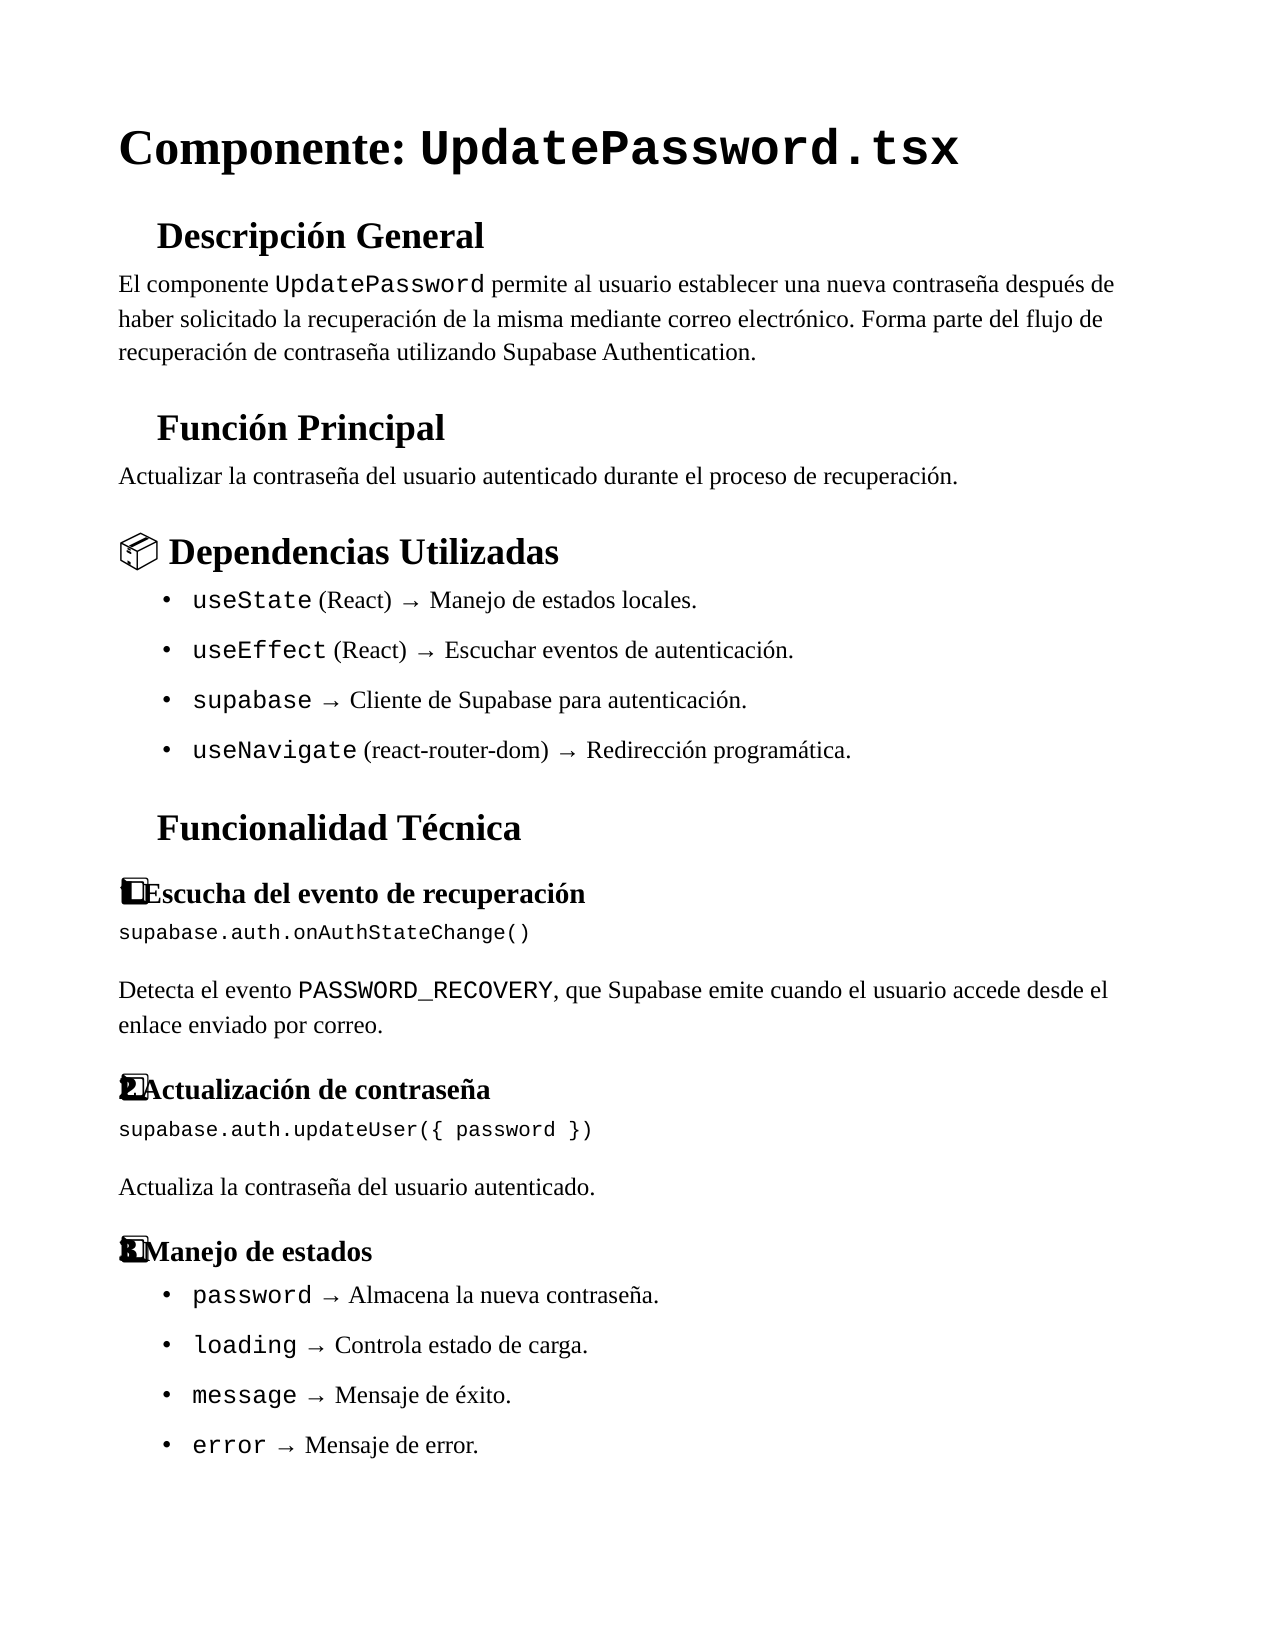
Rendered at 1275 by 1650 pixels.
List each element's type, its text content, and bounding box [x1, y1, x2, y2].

list password → Almacena la nueva contraseña. [162, 1280, 1157, 1311]
text El componente UpdatePassword permite al usuario establecer una nueva contraseña después de haber solicitado la recuperación de la misma mediante correo electrónico. Forma parte del flujo de recuperación de contraseña utilizando Supabase Authentication. [118, 269, 1157, 366]
subtitle 3️⃣ Manejo de estados [118, 1234, 1157, 1267]
list supabase → Cliente de Supabase para autenticación. [162, 685, 1157, 716]
subtitle 📖 Descripción General [118, 213, 1157, 256]
subtitle 🔐 Funcionalidad Técnica [118, 806, 1157, 849]
text Detecta el evento PASSWORD_RECOVERY, que Supabase emite cuando el usuario accede desde el enlace enviado por correo. [118, 975, 1157, 1039]
subtitle 2️⃣ Actualización de contraseña [118, 1072, 1157, 1106]
list loading → Controla estado de carga. [162, 1330, 1157, 1361]
list useEffect (React) → Escuchar eventos de autenticación. [162, 635, 1157, 666]
text Actualizar la contraseña del usuario autenticado durante el proceso de recuperación. [118, 461, 1157, 490]
subtitle 1️⃣ Escucha del evento de recuperación [118, 876, 1157, 909]
subtitle 🎯 Función Principal [118, 405, 1157, 448]
text supabase.auth.onAuthStateChange() [118, 922, 1157, 946]
list useNavigate (react-router-dom) → Redirección programática. [162, 735, 1157, 766]
subtitle 📦 Dependencias Utilizadas [118, 529, 1157, 572]
list useState (React) → Manejo de estados locales. [162, 585, 1157, 616]
text Actualiza la contraseña del usuario autenticado. [118, 1172, 1157, 1200]
list error → Mensaje de error. [162, 1430, 1157, 1461]
text supabase.auth.updateUser({ password }) [118, 1118, 1157, 1142]
list message → Mensaje de éxito. [162, 1380, 1157, 1411]
subtitle Componente: UpdatePassword.tsx [118, 118, 1157, 180]
